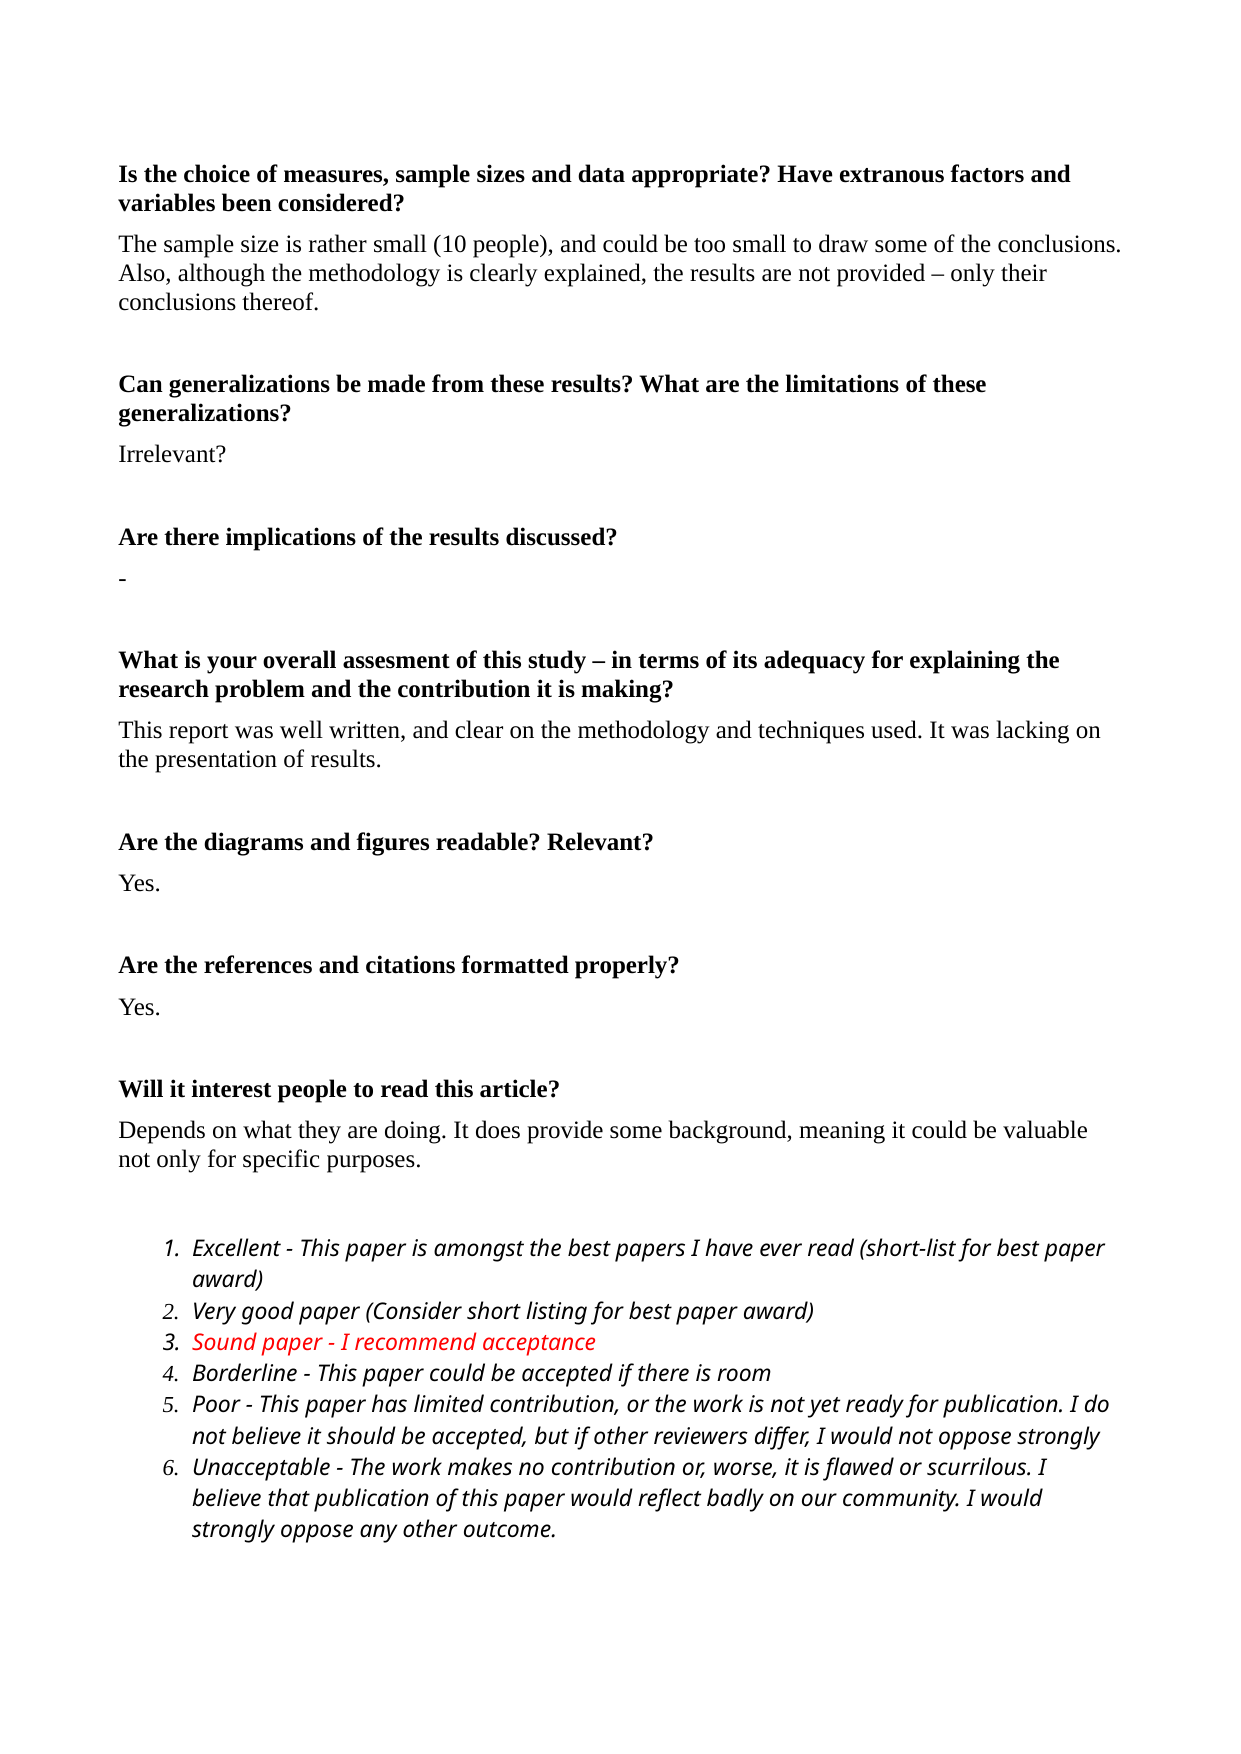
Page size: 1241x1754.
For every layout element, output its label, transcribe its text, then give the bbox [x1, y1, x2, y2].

text What is your overall assesment of this study – in terms of its adequacy for explaining the research problem and the contribution it is making? [118, 646, 1122, 703]
list Sound paper - I recommend acceptance [162, 1326, 1122, 1357]
text Yes. [118, 868, 1122, 897]
text Can generalizations be made from these results? What are the limitations of these generalizations? [118, 369, 1122, 427]
text Is the choice of measures, sample sizes and data appropriate? Have extranous factors and variables been considered? [118, 159, 1122, 217]
list Poor - This paper has limited contribution, or the work is not yet ready for publication. I do not believe it should be accepted, but if other reviewers differ, I would not oppose strongly [162, 1388, 1122, 1451]
text Irrelevant? [118, 439, 1122, 468]
text Depends on what they are doing. It does provide some background, meaning it could be valuable not only for specific purposes. [118, 1116, 1122, 1173]
list Very good paper (Consider short listing for best paper award) [162, 1295, 1122, 1326]
text The sample size is rather small (10 people), and could be too small to draw some of the conclusions. Also, although the methodology is clearly explained, the results are not provided – only their conclusions thereof. [118, 229, 1122, 316]
text Are the references and citations formatted properly? [118, 951, 1122, 979]
list Excellent - This paper is amongst the best papers I have ever read (short-list for best paper award) [162, 1232, 1122, 1295]
text Yes. [118, 992, 1122, 1021]
text - [118, 563, 1122, 592]
text Will it interest people to read this article? [118, 1074, 1122, 1103]
list Unacceptable - The work makes no contribution or, worse, it is flawed or scurrilous. I believe that publication of this paper would reflect badly on our community. I would strongly oppose any other outcome. [162, 1451, 1122, 1545]
text Are there implications of the results discussed? [118, 522, 1122, 551]
list Borderline - This paper could be accepted if there is room [162, 1357, 1122, 1388]
text This report was well written, and clear on the methodology and techniques used. It was lacking on the presentation of results. [118, 716, 1122, 773]
text Are the diagrams and figures readable? Relevant? [118, 827, 1122, 856]
